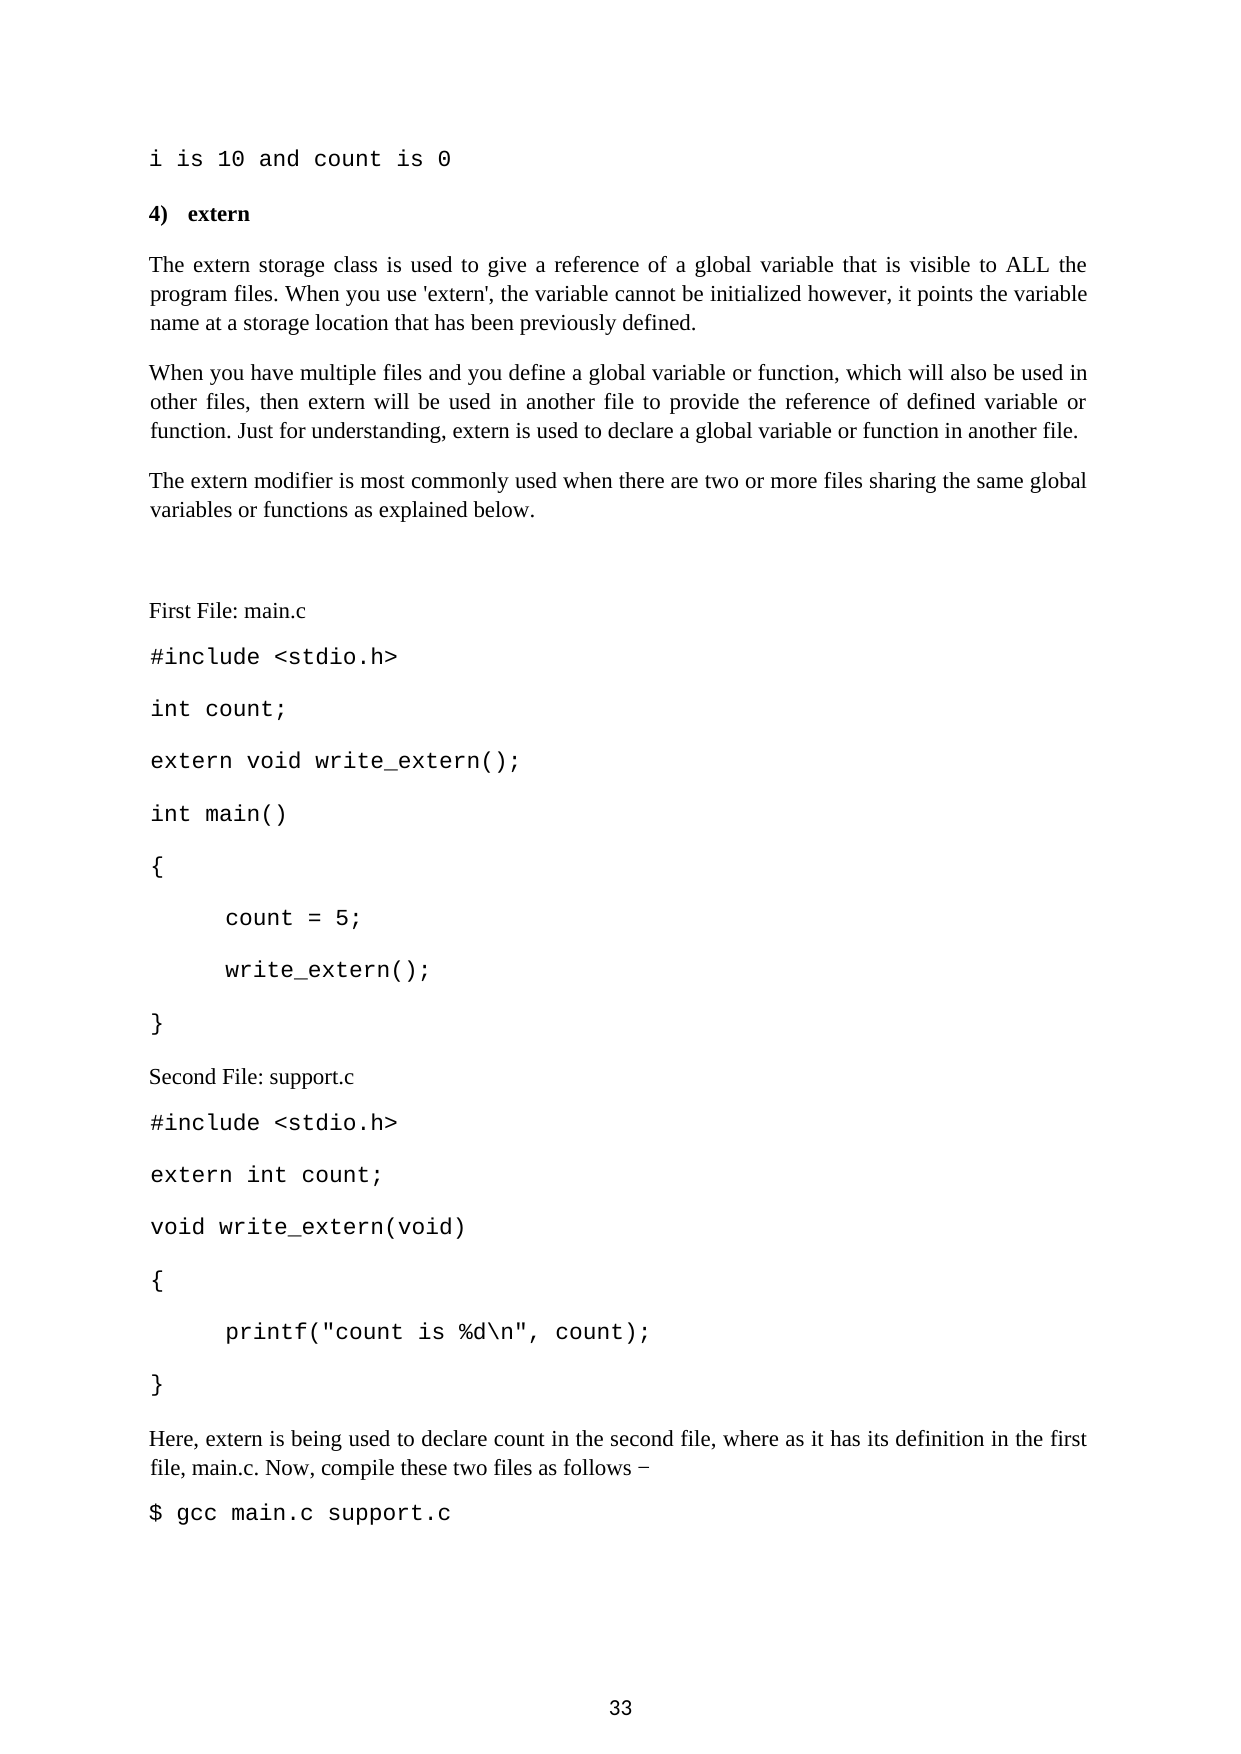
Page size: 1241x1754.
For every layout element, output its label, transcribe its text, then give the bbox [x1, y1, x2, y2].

text #include <stdio.h> [150, 645, 1096, 671]
text #include <stdio.h> [150, 1111, 1096, 1137]
text i is 10 and count is 0 [149, 147, 902, 173]
text } [150, 1373, 1096, 1398]
text { [150, 854, 1096, 880]
text $ gcc main.c support.c [149, 1502, 1073, 1527]
text void write_extern(void) [150, 1216, 1096, 1242]
text When you have multiple files and you define a global variable or function, which will also be used in other files, then extern will be used in another file to provide the reference of defined variable or function. Just for understanding, extern is used to declare a global variable or function in another file. [149, 359, 1089, 443]
text The extern storage class is used to give a reference of a global variable that is visible to ALL the program files. When you use 'extern', the variable cannot be initialized however, it points the variable name at a storage location that has been previously defined. [149, 251, 1089, 335]
text } [150, 1011, 1096, 1037]
text extern int count; [150, 1163, 1096, 1189]
text write_extern(); [150, 959, 1096, 985]
text Second File: support.c [149, 1063, 1089, 1090]
text First File: main.c [149, 597, 1089, 624]
subtitle 4) extern [149, 199, 1090, 226]
text count = 5; [150, 907, 1096, 932]
text { [150, 1268, 1096, 1294]
text Here, extern is being used to declare count in the second file, where as it has its definition in the first file, main.c. Now, compile these two files as follows − [149, 1425, 1089, 1480]
text int main() [150, 802, 1096, 828]
text The extern modifier is most commonly used when there are two or more files sharing the same global variables or functions as explained below. [149, 467, 1089, 522]
text extern void write_extern(); [150, 750, 1096, 776]
text int count; [150, 697, 1096, 723]
text printf("count is %d\n", count); [150, 1320, 1096, 1346]
